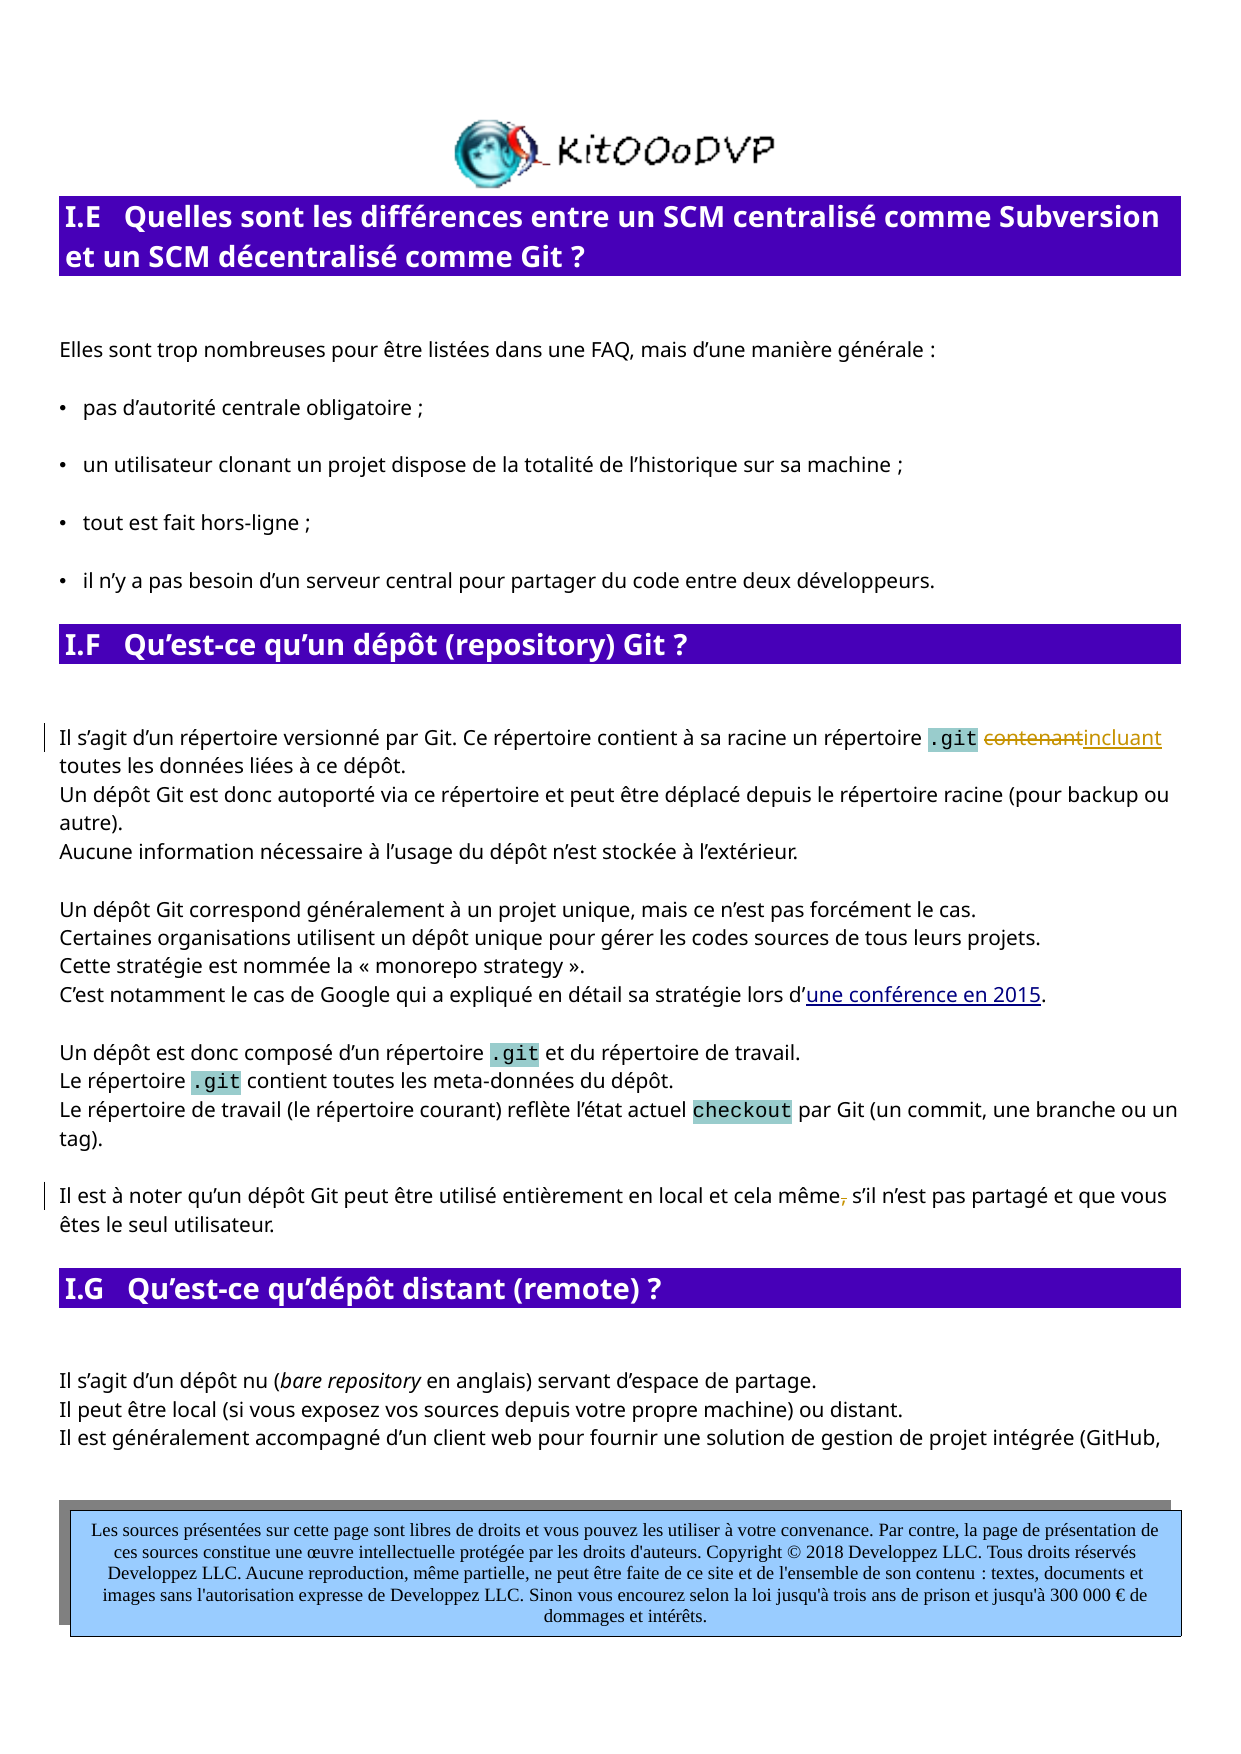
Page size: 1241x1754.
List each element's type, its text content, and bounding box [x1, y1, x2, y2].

text Un dépôt Git correspond généralement à un projet unique, mais ce n’est pas forcément le cas. Certaines organisations utilisent un dépôt unique pour gérer les codes sources de tous leurs projets. Cette stratégie est nommée la « monorepo strategy ». C’est notamment le cas de Google qui a expliqué en détail sa stratégie lors d’une conférence en 2015. [59, 895, 1181, 1008]
list il n’y a pas besoin d’un serveur central pour partager du code entre deux développeurs. [59, 566, 1181, 595]
subtitle Qu’est-ce qu’dépôt distant (remote) ? [59, 1268, 1181, 1308]
list un utilisateur clonant un projet dispose de la totalité de l’historique sur sa machine ; [59, 451, 1181, 479]
picture [453, 118, 781, 191]
subtitle Quelles sont les différences entre un SCM centralisé comme Subversion et un SCM décentralisé comme Git ? [59, 196, 1181, 276]
list pas d’autorité centrale obligatoire ; [59, 393, 1181, 421]
text Il s’agit d’un répertoire versionné par Git. Ce répertoire contient à sa racine un répertoire .git incluant toutes les données liées à ce dépôt. Un dépôt Git est donc autoporté via ce répertoire et peut être déplacé depuis le répertoire racine (pour backup ou autre). Aucune information nécessaire à l’usage du dépôt n’est stockée à l’extérieur. [59, 723, 1181, 865]
subtitle Qu’est-ce qu’un dépôt (repository) Git ? [59, 624, 1181, 664]
text Un dépôt est donc composé d’un répertoire .git et du répertoire de travail. Le répertoire .git contient toutes les meta-données du dépôt. Le répertoire de travail (le répertoire courant) reflète l’état actuel checkout par Git (un commit, une branche ou un tag). [59, 1038, 1181, 1152]
text Il s’agit d’un dépôt nu (bare repository en anglais) servant d’espace de partage. Il peut être local (si vous exposez vos sources depuis votre propre machine) ou distant. Il est généralement accompagné d’un client web pour fournir une solution de gestion de projet intégrée (GitHub, [59, 1367, 1181, 1452]
text Elles sont trop nombreuses pour être listées dans une FAQ, mais d’une manière générale : [59, 335, 1181, 363]
list tout est fait hors-ligne ; [59, 508, 1181, 537]
text Il est à noter qu’un dépôt Git peut être utilisé entièrement en local et cela même s’il n’est pas partagé et que vous êtes le seul utilisateur. [59, 1182, 1181, 1238]
